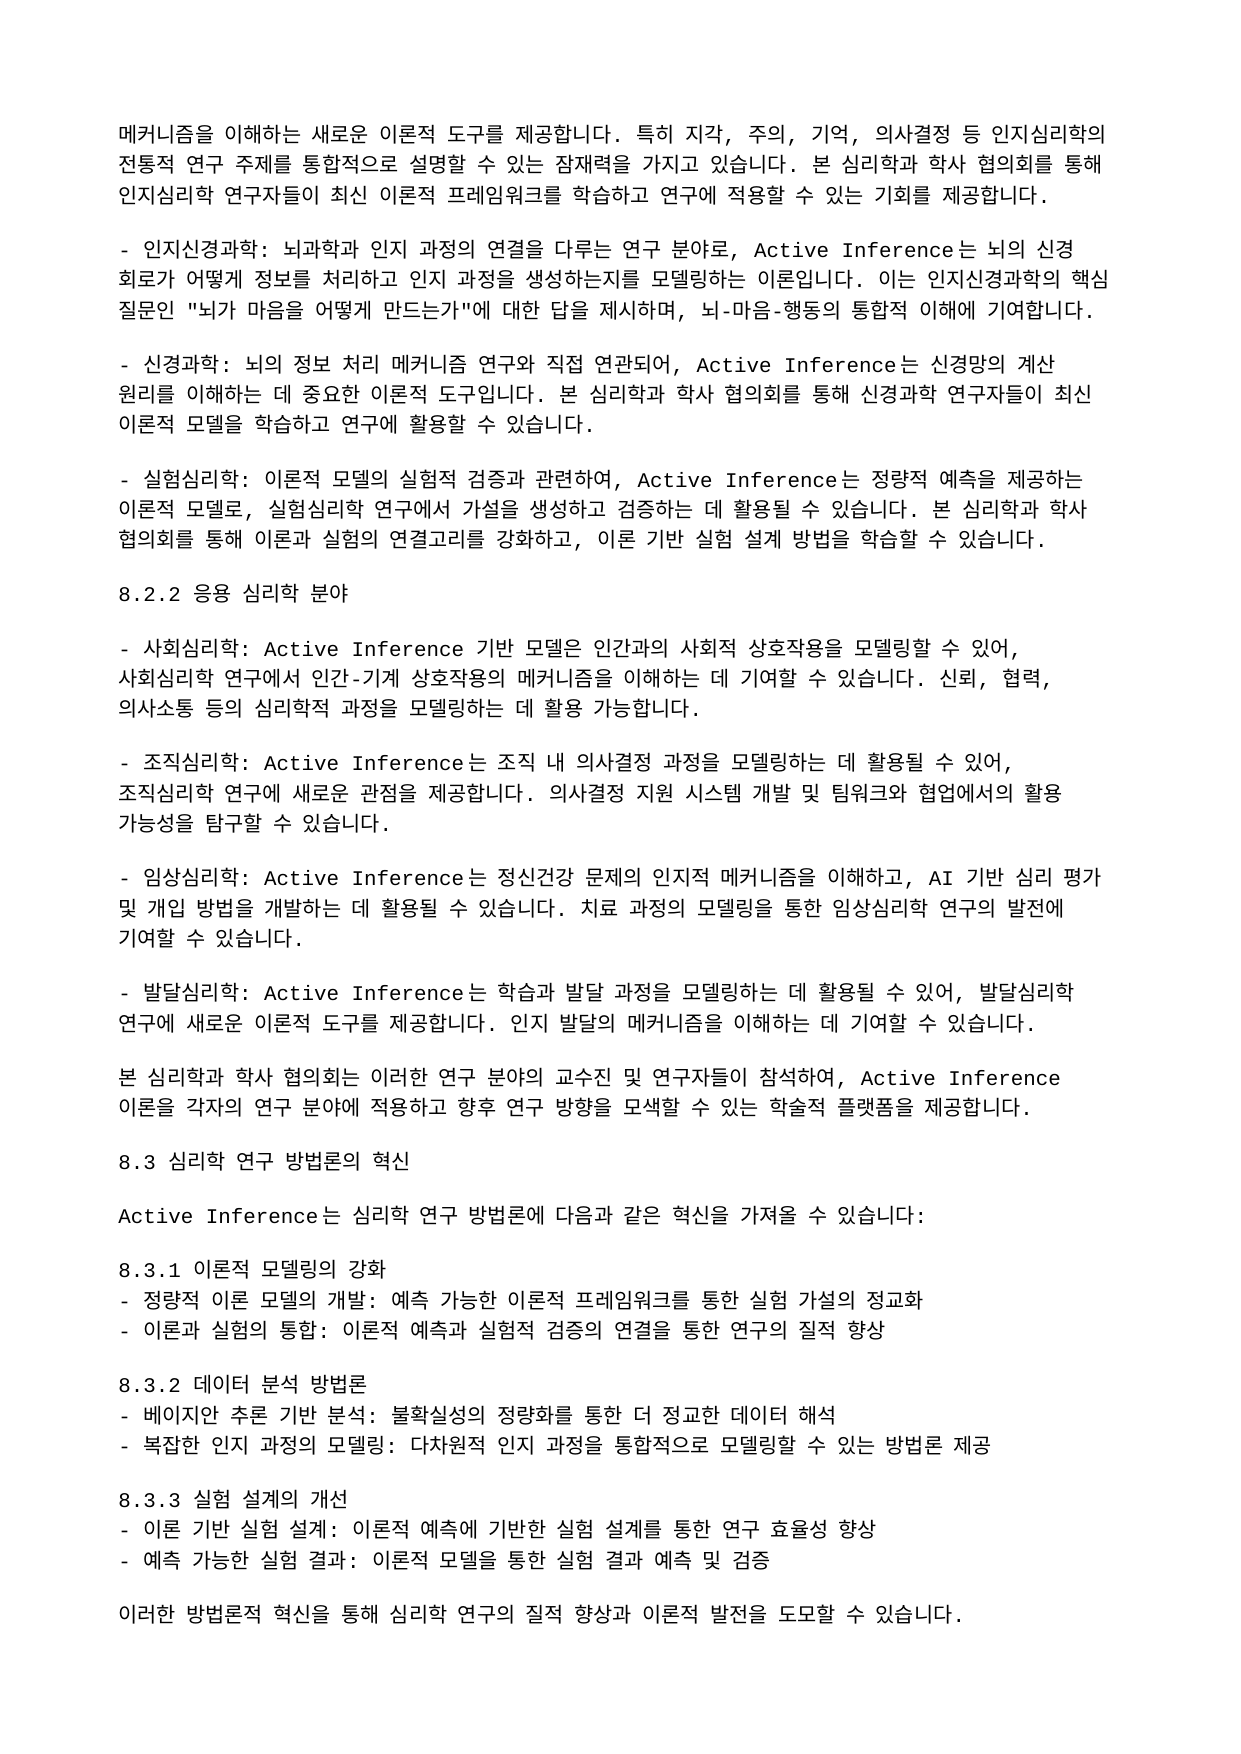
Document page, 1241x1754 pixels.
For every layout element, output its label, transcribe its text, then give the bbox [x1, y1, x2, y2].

text 8.3.2 데이터 분석 방법론 [118, 1368, 1122, 1399]
text 8.3 심리학 연구 방법론의 혁신 [118, 1145, 1122, 1176]
text 본 심리학과 학사 협의회는 이러한 연구 분야의 교수진 및 연구자들이 참석하여, Active Inference 이론을 각자의 연구 분야에 적용하고 향후 연구 방향을 모색할 수 있는 학술적 플랫폼을 제공합니다. [118, 1061, 1122, 1122]
text - 이론 기반 실험 설계: 이론적 예측에 기반한 실험 설계를 통한 연구 효율성 향상 [118, 1514, 1122, 1544]
text - 임상심리학: Active Inference는 정신건강 문제의 인지적 메커니즘을 이해하고, AI 기반 심리 평가 및 개입 방법을 개발하는 데 활용될 수 있습니다. 치료 과정의 모델링을 통한 임상심리학 연구의 발전에 기여할 수 있습니다. [118, 862, 1122, 953]
text - 예측 가능한 실험 결과: 이론적 모델을 통한 실험 결과 예측 및 검증 [118, 1544, 1122, 1574]
text - 실험심리학: 이론적 모델의 실험적 검증과 관련하여, Active Inference는 정량적 예측을 제공하는 이론적 모델로, 실험심리학 연구에서 가설을 생성하고 검증하는 데 활용될 수 있습니다. 본 심리학과 학사 협의회를 통해 이론과 실험의 연결고리를 강화하고, 이론 기반 실험 설계 방법을 학습할 수 있습니다. [118, 463, 1122, 554]
text - 조직심리학: Active Inference는 조직 내 의사결정 과정을 모델링하는 데 활용될 수 있어, 조직심리학 연구에 새로운 관점을 제공합니다. 의사결정 지원 시스템 개발 및 팀워크와 협업에서의 활용 가능성을 탐구할 수 있습니다. [118, 747, 1122, 838]
text - 복잡한 인지 과정의 모델링: 다차원적 인지 과정을 통합적으로 모델링할 수 있는 방법론 제공 [118, 1429, 1122, 1460]
text - 신경과학: 뇌의 정보 처리 메커니즘 연구와 직접 연관되어, Active Inference는 신경망의 계산 원리를 이해하는 데 중요한 이론적 도구입니다. 본 심리학과 학사 협의회를 통해 신경과학 연구자들이 최신 이론적 모델을 학습하고 연구에 활용할 수 있습니다. [118, 348, 1122, 439]
text - 발달심리학: Active Inference는 학습과 발달 과정을 모델링하는 데 활용될 수 있어, 발달심리학 연구에 새로운 이론적 도구를 제공합니다. 인지 발달의 메커니즘을 이해하는 데 기여할 수 있습니다. [118, 976, 1122, 1037]
text - 정량적 이론 모델의 개발: 예측 가능한 이론적 프레임워크를 통한 실험 가설의 정교화 [118, 1284, 1122, 1314]
text 이러한 방법론적 혁신을 통해 심리학 연구의 질적 향상과 이론적 발전을 도모할 수 있습니다. [118, 1598, 1122, 1629]
text 메커니즘을 이해하는 새로운 이론적 도구를 제공합니다. 특히 지각, 주의, 기억, 의사결정 등 인지심리학의 전통적 연구 주제를 통합적으로 설명할 수 있는 잠재력을 가지고 있습니다. 본 심리학과 학사 협의회를 통해 인지심리학 연구자들이 최신 이론적 프레임워크를 학습하고 연구에 적용할 수 있는 기회를 제공합니다. [118, 118, 1122, 209]
text Active Inference는 심리학 연구 방법론에 다음과 같은 혁신을 가져올 수 있습니다: [118, 1199, 1122, 1230]
text - 이론과 실험의 통합: 이론적 예측과 실험적 검증의 연결을 통한 연구의 질적 향상 [118, 1314, 1122, 1345]
text 8.2.2 응용 심리학 분야 [118, 578, 1122, 608]
text - 인지신경과학: 뇌과학과 인지 과정의 연결을 다루는 연구 분야로, Active Inference는 뇌의 신경 회로가 어떻게 정보를 처리하고 인지 과정을 생성하는지를 모델링하는 이론입니다. 이는 인지신경과학의 핵심 질문인 "뇌가 마음을 어떻게 만드는가"에 대한 답을 제시하며, 뇌-마음-행동의 통합적 이해에 기여합니다. [118, 233, 1122, 324]
text 8.3.1 이론적 모델링의 강화 [118, 1253, 1122, 1284]
text 8.3.3 실험 설계의 개선 [118, 1483, 1122, 1514]
text - 베이지안 추론 기반 분석: 불확실성의 정량화를 통한 더 정교한 데이터 해석 [118, 1399, 1122, 1429]
text - 사회심리학: Active Inference 기반 모델은 인간과의 사회적 상호작용을 모델링할 수 있어, 사회심리학 연구에서 인간-기계 상호작용의 메커니즘을 이해하는 데 기여할 수 있습니다. 신뢰, 협력, 의사소통 등의 심리학적 과정을 모델링하는 데 활용 가능합니다. [118, 632, 1122, 723]
